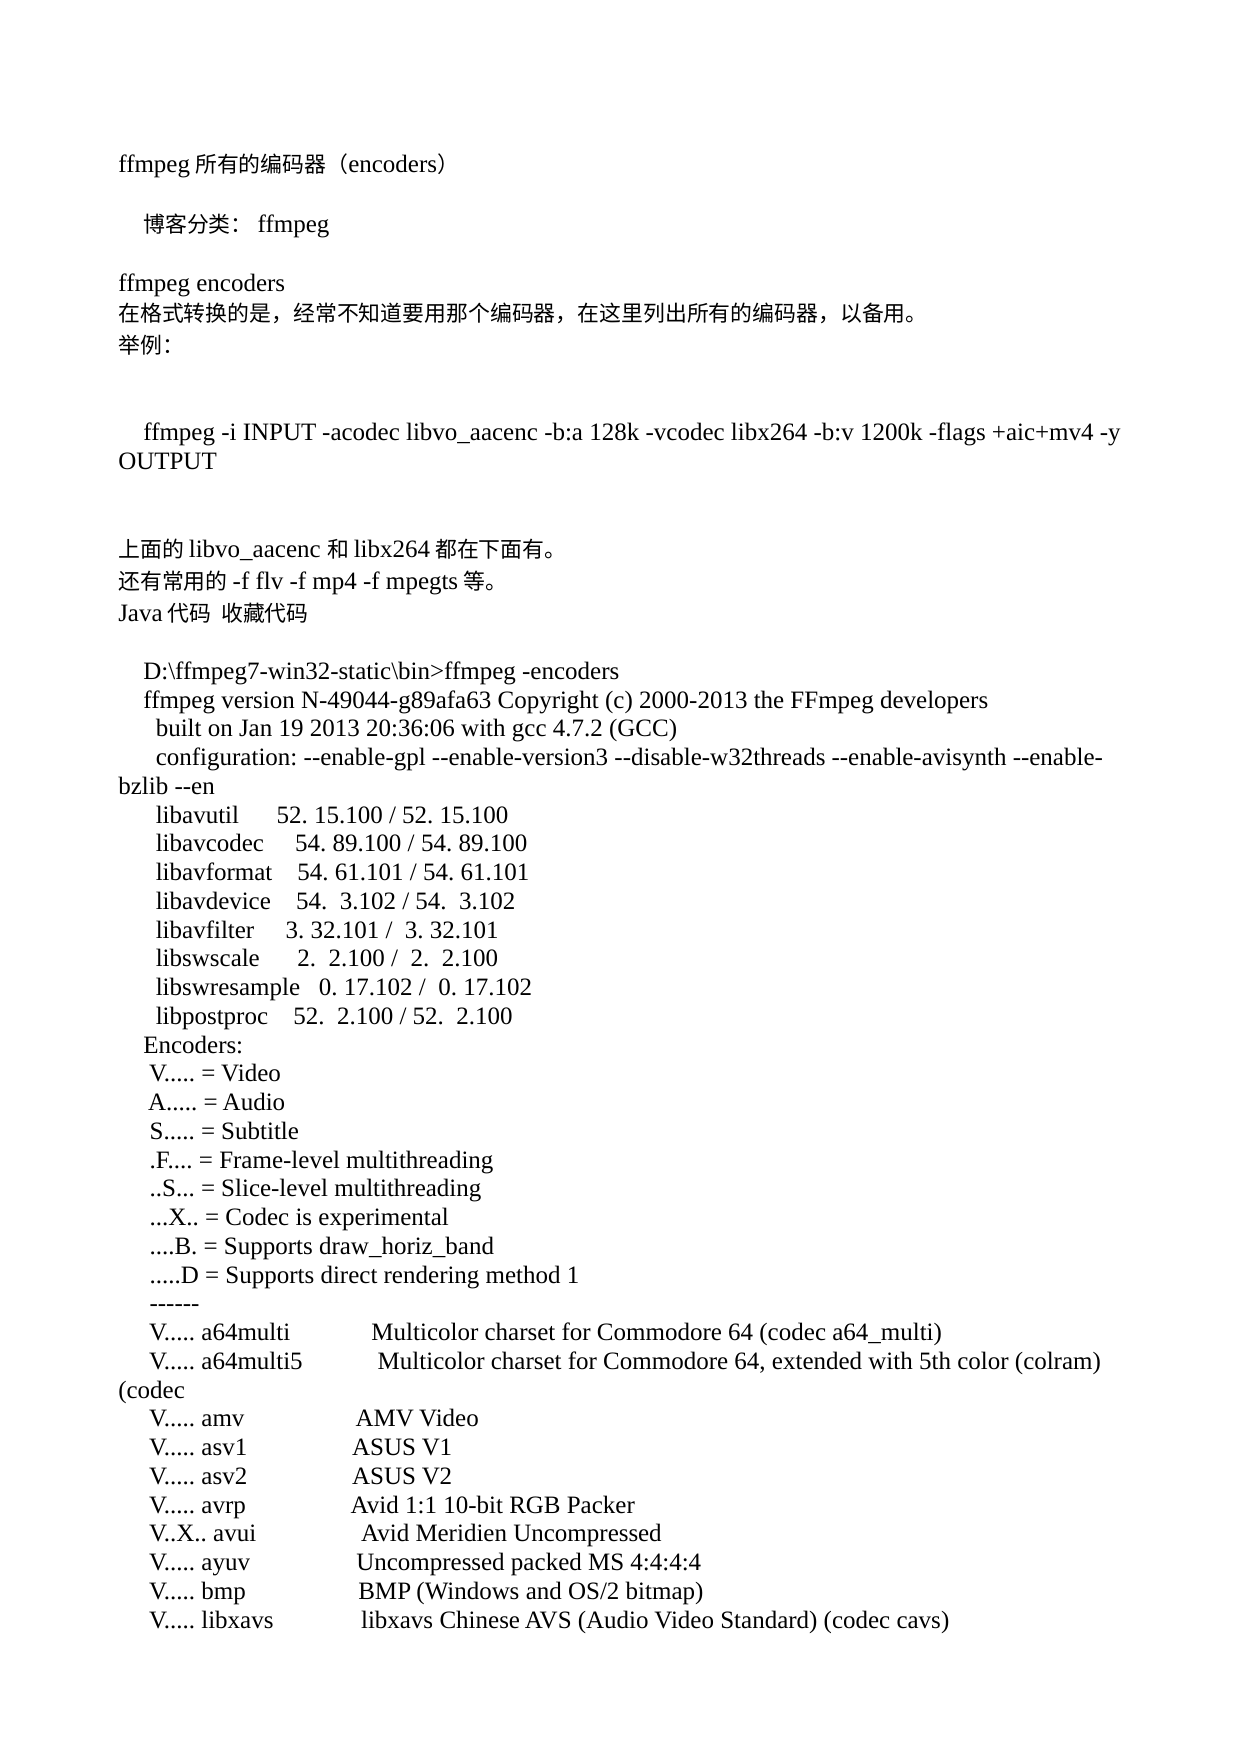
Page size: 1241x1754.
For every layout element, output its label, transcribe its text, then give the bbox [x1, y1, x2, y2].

text V..... ayuv Uncompressed packed MS 4:4:4:4 [118, 1547, 1122, 1576]
text V..... libxavs libxavs Chinese AVS (Audio Video Standard) (codec cavs) [118, 1605, 1122, 1633]
text 博客分类： ffmpeg [118, 207, 1122, 239]
text V..... a64multi Multicolor charset for Commodore 64 (codec a64_multi) [118, 1317, 1122, 1346]
text D:\ffmpeg7-win32-static\bin>ffmpeg -encoders [118, 656, 1122, 685]
text .....D = Supports direct rendering method 1 [118, 1260, 1122, 1288]
text ..S... = Slice-level multithreading [118, 1173, 1122, 1202]
text ....B. = Supports draw_horiz_band [118, 1231, 1122, 1260]
text libavcodec 54. 89.100 / 54. 89.100 [118, 828, 1122, 857]
text ...X.. = Codec is experimental [118, 1202, 1122, 1231]
text V..... bmp BMP (Windows and OS/2 bitmap) [118, 1576, 1122, 1605]
text libswresample 0. 17.102 / 0. 17.102 [118, 972, 1122, 1001]
text libavutil 52. 15.100 / 52. 15.100 [118, 800, 1122, 828]
text ffmpeg version N-49044-g89afa63 Copyright (c) 2000-2013 the FFmpeg developers [118, 685, 1122, 713]
text Java代码 收藏代码 [118, 596, 1122, 627]
text V..... = Video [118, 1058, 1122, 1087]
text S..... = Subtitle [118, 1116, 1122, 1145]
text V..... avrp Avid 1:1 10-bit RGB Packer [118, 1490, 1122, 1518]
text 在格式转换的是，经常不知道要用那个编码器，在这里列出所有的编码器，以备用。 [118, 296, 1122, 328]
text libavdevice 54. 3.102 / 54. 3.102 [118, 886, 1122, 915]
text built on Jan 19 2013 20:36:06 with gcc 4.7.2 (GCC) [118, 713, 1122, 742]
text V..X.. avui Avid Meridien Uncompressed [118, 1518, 1122, 1547]
text ffmpeg encoders [118, 268, 1122, 296]
text V..... amv AMV Video [118, 1403, 1122, 1432]
text ffmpeg所有的编码器（encoders） [118, 147, 1122, 178]
text libavfilter 3. 32.101 / 3. 32.101 [118, 915, 1122, 943]
text libpostproc 52. 2.100 / 52. 2.100 [118, 1001, 1122, 1030]
text A..... = Audio [118, 1087, 1122, 1116]
text libavformat 54. 61.101 / 54. 61.101 [118, 857, 1122, 886]
text V..... asv2 ASUS V2 [118, 1461, 1122, 1490]
text 上面的 libvo_aacenc 和 libx264都在下面有。 [118, 532, 1122, 564]
text 举例： [118, 328, 1122, 360]
text libswscale 2. 2.100 / 2. 2.100 [118, 943, 1122, 972]
text V..... asv1 ASUS V1 [118, 1432, 1122, 1461]
text configuration: --enable-gpl --enable-version3 --disable-w32threads --enable-avisynth --enable-bzlib --en [118, 742, 1122, 800]
text .F.... = Frame-level multithreading [118, 1145, 1122, 1173]
text 还有常用的 -f flv -f mp4 -f mpegts等。 [118, 564, 1122, 596]
text ------ [118, 1288, 1122, 1317]
text Encoders: [118, 1030, 1122, 1058]
text ffmpeg -i INPUT -acodec libvo_aacenc -b:a 128k -vcodec libx264 -b:v 1200k -flags +aic+mv4 -y OUTPUT [118, 417, 1122, 475]
text V..... a64multi5 Multicolor charset for Commodore 64, extended with 5th color (colram) (codec [118, 1346, 1122, 1403]
